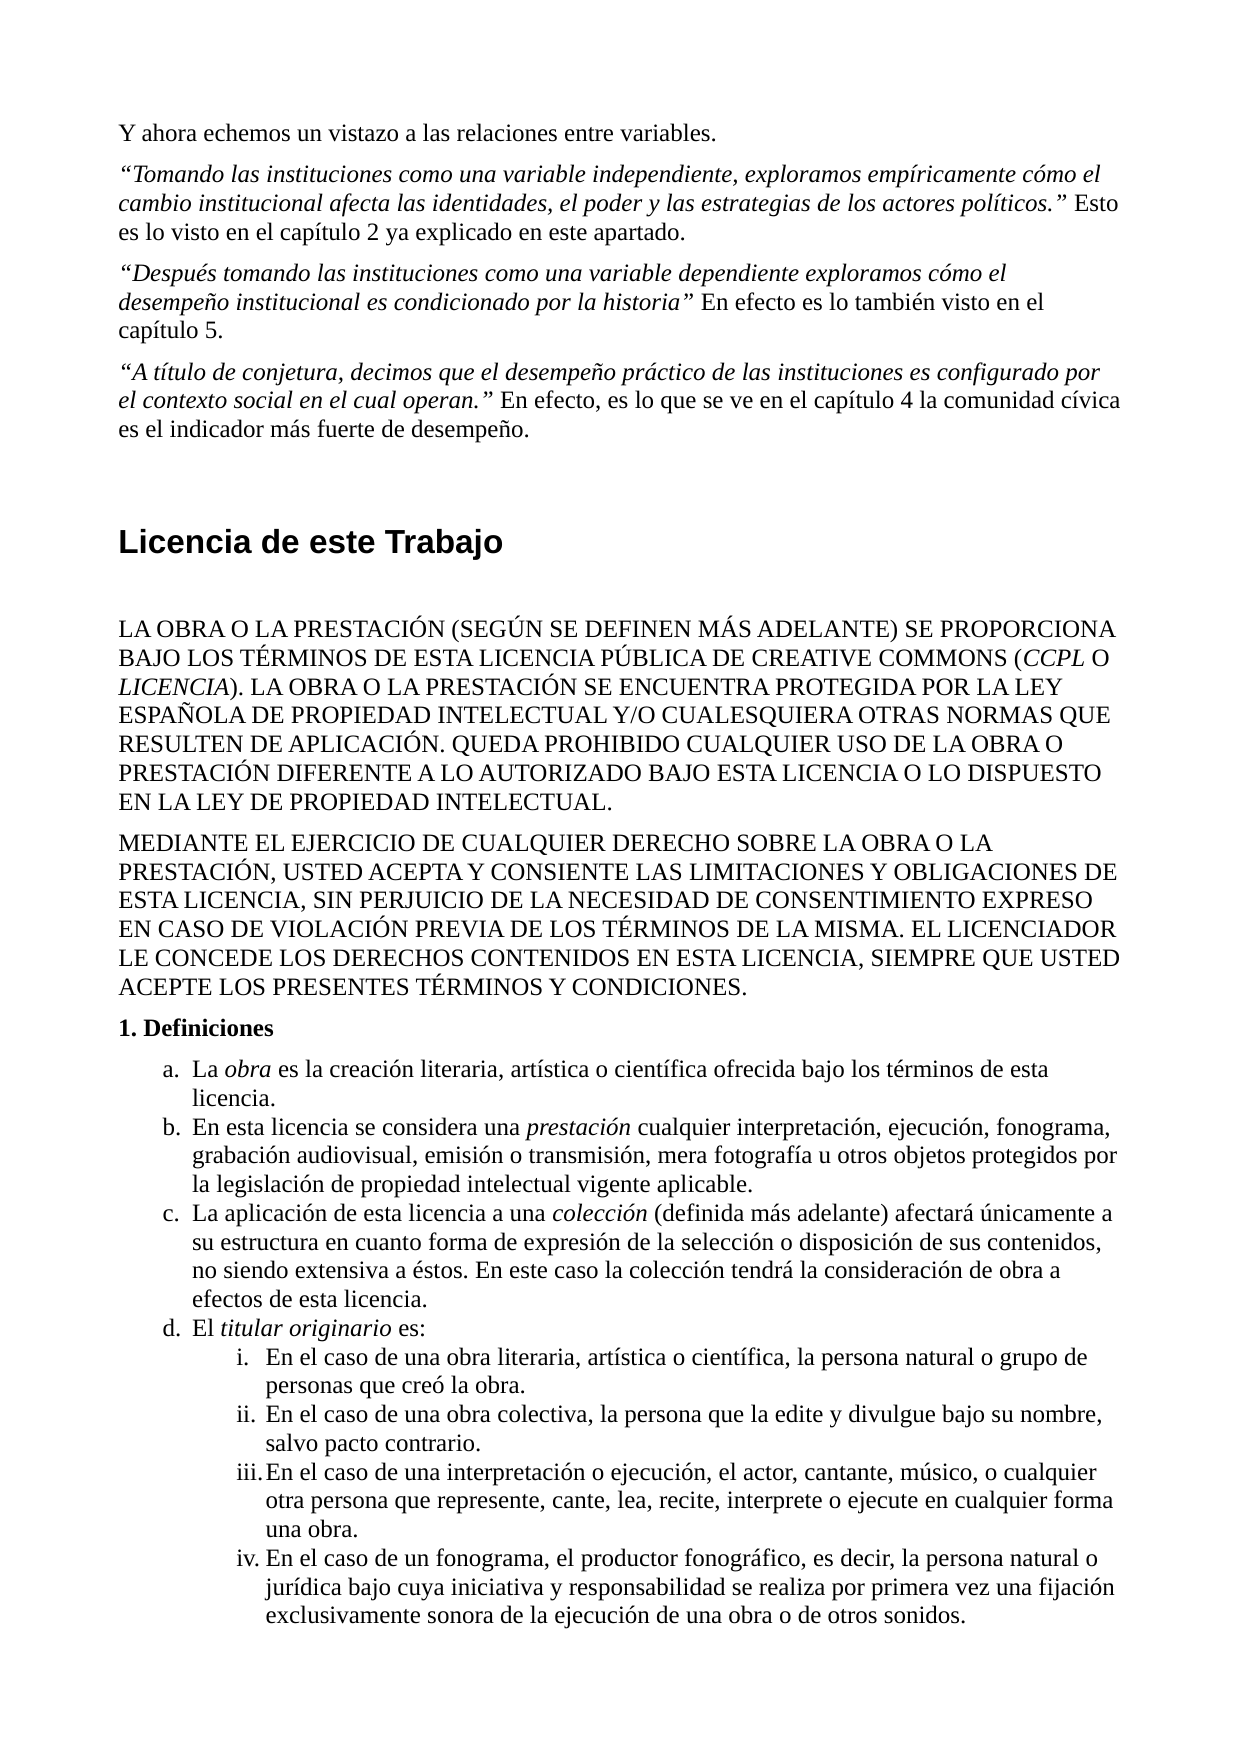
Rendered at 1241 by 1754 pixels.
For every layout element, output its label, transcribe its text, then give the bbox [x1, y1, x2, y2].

list En el caso de una obra colectiva, la persona que la edite y divulgue bajo su nombre, salvo pacto contrario. [236, 1399, 1122, 1457]
text LA OBRA O LA PRESTACIÓN (SEGÚN SE DEFINEN MÁS ADELANTE) SE PROPORCIONA BAJO LOS TÉRMINOS DE ESTA LICENCIA PÚBLICA DE CREATIVE COMMONS (CCPL O LICENCIA). LA OBRA O LA PRESTACIÓN SE ENCUENTRA PROTEGIDA POR LA LEY ESPAÑOLA DE PROPIEDAD INTELECTUAL Y/O CUALESQUIERA OTRAS NORMAS QUE RESULTEN DE APLICACIÓN. QUEDA PROHIBIDO CUALQUIER USO DE LA OBRA O PRESTACIÓN DIFERENTE A LO AUTORIZADO BAJO ESTA LICENCIA O LO DISPUESTO EN LA LEY DE PROPIEDAD INTELECTUAL. [118, 614, 1122, 815]
list En esta licencia se considera una prestación cualquier interpretación, ejecución, fonograma, grabación audiovisual, emisión o transmisión, mera fotografía u otros objetos protegidos por la legislación de propiedad intelectual vigente aplicable. [162, 1112, 1122, 1198]
text “Tomando las instituciones como una variable independiente, exploramos empíricamente cómo el cambio institucional afecta las identidades, el poder y las estrategias de los actores políticos.” Esto es lo visto en el capítulo 2 ya explicado en este apartado. [118, 159, 1122, 246]
text 1. Definiciones [118, 1013, 1122, 1042]
list En el caso de un fonograma, el productor fonográfico, es decir, la persona natural o jurídica bajo cuya iniciativa y responsabilidad se realiza por primera vez una fijación exclusivamente sonora de la ejecución de una obra o de otros sonidos. [236, 1543, 1122, 1629]
list El titular originario es: [162, 1313, 1122, 1342]
subtitle Licencia de este Trabajo [118, 522, 1122, 560]
text “A título de conjetura, decimos que el desempeño práctico de las instituciones es configurado por el contexto social en el cual operan.” En efecto, es lo que se ve en el capítulo 4 la comunidad cívica es el indicador más fuerte de desempeño. [118, 357, 1122, 443]
list La aplicación de esta licencia a una colección (definida más adelante) afectará únicamente a su estructura en cuanto forma de expresión de la selección o disposición de sus contenidos, no siendo extensiva a éstos. En este caso la colección tendrá la consideración de obra a efectos de esta licencia. [162, 1198, 1122, 1313]
list La obra es la creación literaria, artística o científica ofrecida bajo los términos de esta licencia. [162, 1054, 1122, 1112]
list En el caso de una obra literaria, artística o científica, la persona natural o grupo de personas que creó la obra. [236, 1342, 1122, 1399]
text “Después tomando las instituciones como una variable dependiente exploramos cómo el desempeño institucional es condicionado por la historia” En efecto es lo también visto en el capítulo 5. [118, 258, 1122, 344]
text Y ahora echemos un vistazo a las relaciones entre variables. [118, 118, 1122, 147]
text MEDIANTE EL EJERCICIO DE CUALQUIER DERECHO SOBRE LA OBRA O LA PRESTACIÓN, USTED ACEPTA Y CONSIENTE LAS LIMITACIONES Y OBLIGACIONES DE ESTA LICENCIA, SIN PERJUICIO DE LA NECESIDAD DE CONSENTIMIENTO EXPRESO EN CASO DE VIOLACIÓN PREVIA DE LOS TÉRMINOS DE LA MISMA. EL LICENCIADOR LE CONCEDE LOS DERECHOS CONTENIDOS EN ESTA LICENCIA, SIEMPRE QUE USTED ACEPTE LOS PRESENTES TÉRMINOS Y CONDICIONES. [118, 828, 1122, 1000]
list En el caso de una interpretación o ejecución, el actor, cantante, músico, o cualquier otra persona que represente, cante, lea, recite, interprete o ejecute en cualquier forma una obra. [236, 1457, 1122, 1543]
